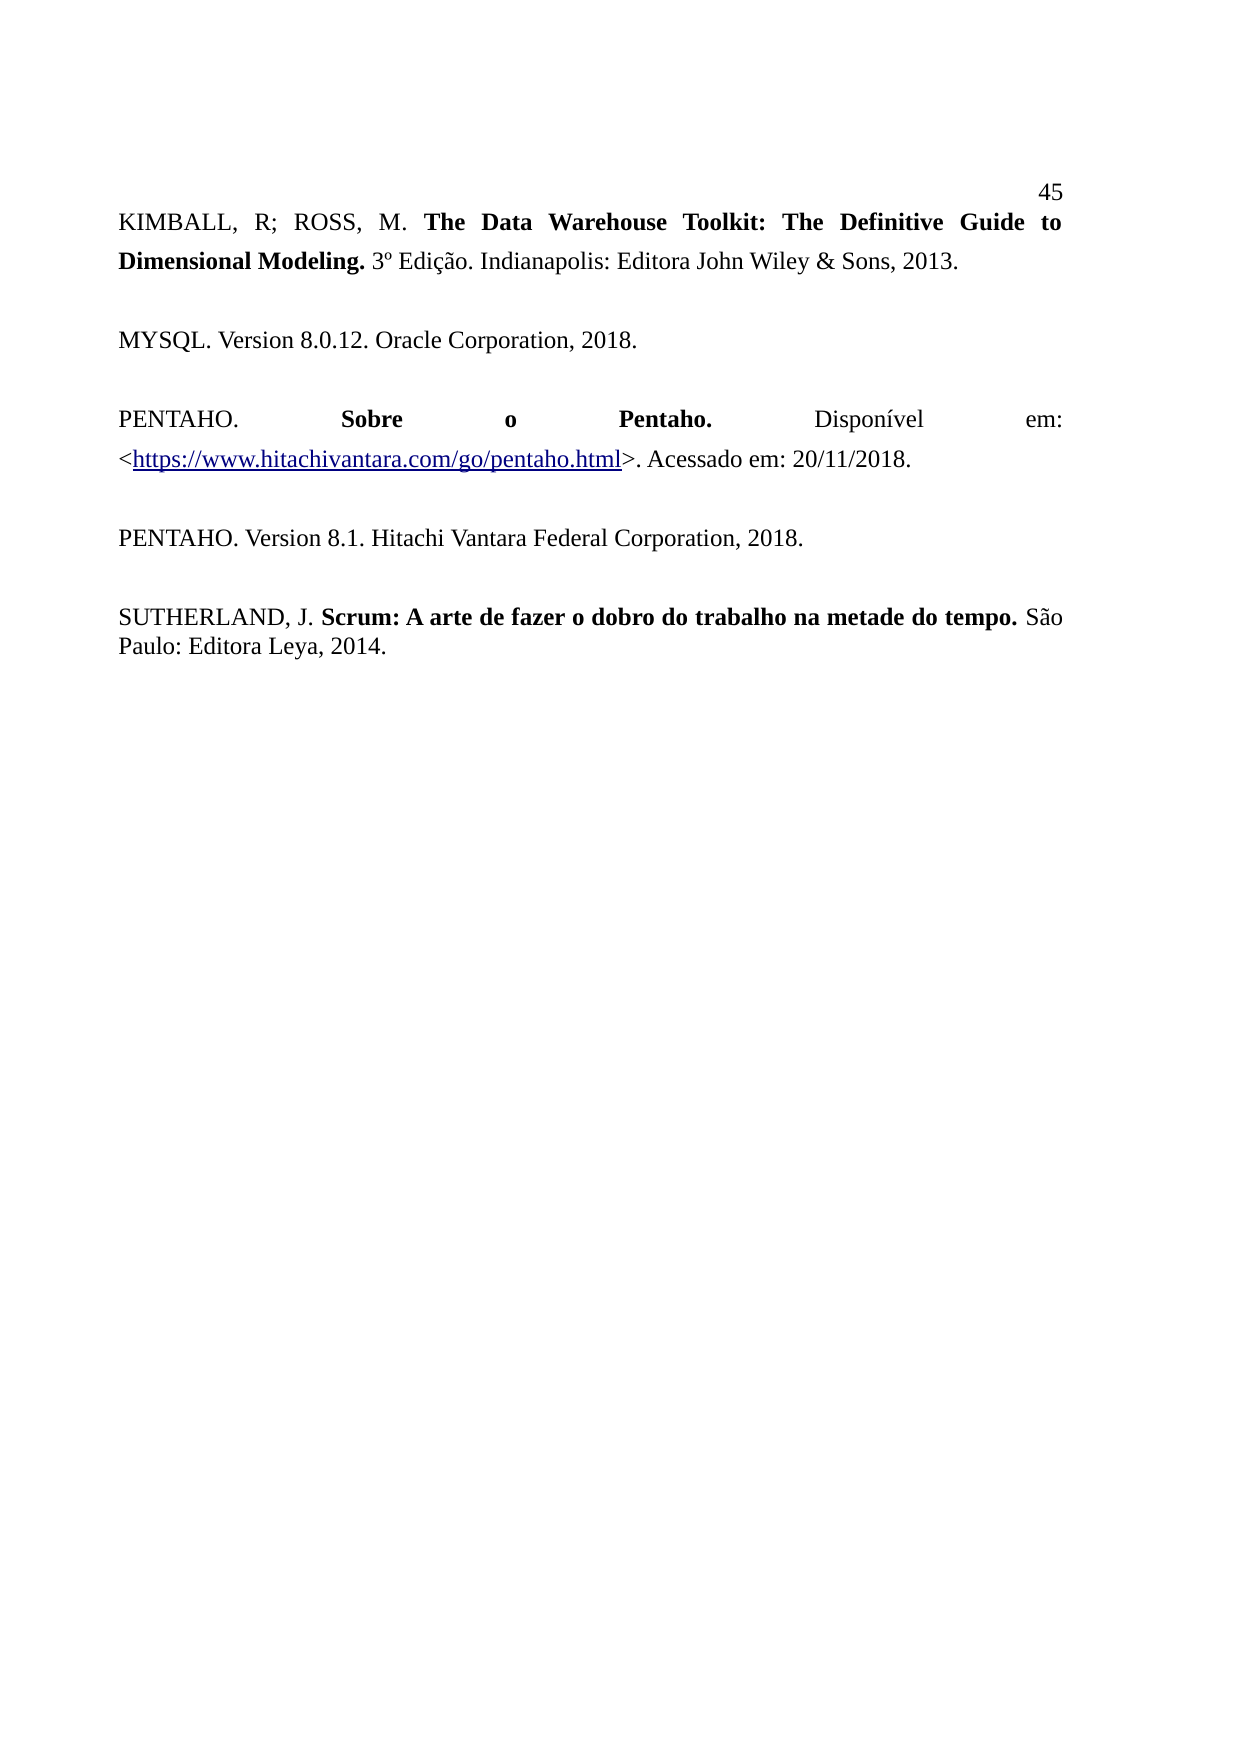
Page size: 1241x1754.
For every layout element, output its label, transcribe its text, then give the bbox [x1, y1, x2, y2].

text MYSQL. Version 8.0.12. Oracle Corporation, 2018. [118, 325, 1063, 354]
text PENTAHO. Version 8.1. Hitachi Vantara Federal Corporation, 2018. [118, 523, 1063, 552]
text PENTAHO. Sobre o Pentaho. Disponível em: <https://www.hitachivantara.com/go/pentaho.html>. Acessado em: 20/11/2018. [118, 404, 1063, 473]
text SUTHERLAND, J. Scrum: A arte de fazer o dobro do trabalho na metade do tempo. São Paulo: Editora Leya, 2014. [118, 602, 1063, 660]
text KIMBALL, R; ROSS, M. The Data Warehouse Toolkit: The Definitive Guide to Dimensional Modeling. 3º Edição. Indianapolis: Editora John Wiley & Sons, 2013. [118, 207, 1063, 275]
